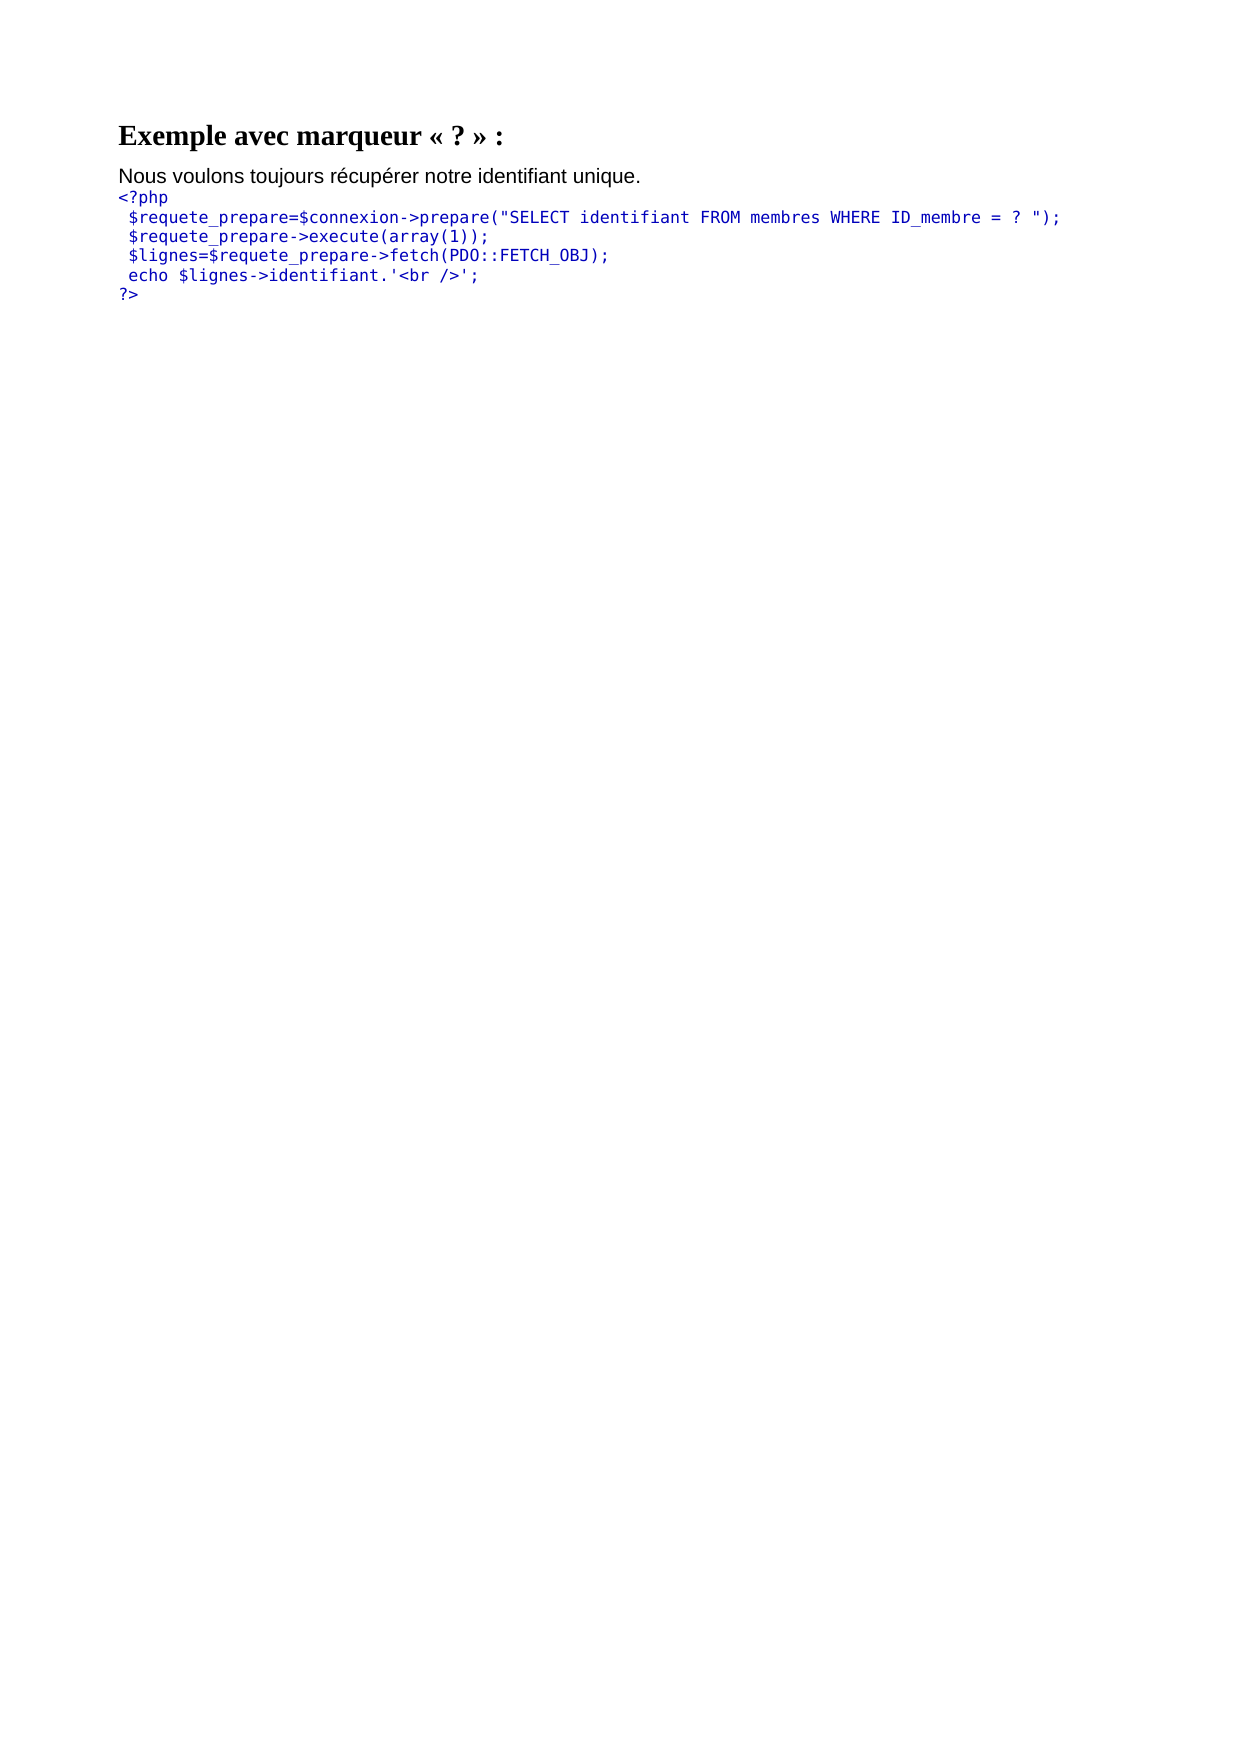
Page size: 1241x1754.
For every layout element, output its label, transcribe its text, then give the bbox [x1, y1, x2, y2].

subtitle Exemple avec marqueur « ? » : [118, 118, 1122, 152]
text Nous voulons toujours récupérer notre identifiant unique. [118, 164, 1122, 188]
text <?php $requete_prepare=$connexion->prepare("SELECT identifiant FROM membres WHERE ID_membre = ? "); $requete_prepare->execute(array(1)); $lignes=$requete_prepare->fetch(PDO::FETCH_OBJ); echo $lignes->identifiant.'<br />'; ?> [118, 188, 1122, 304]
